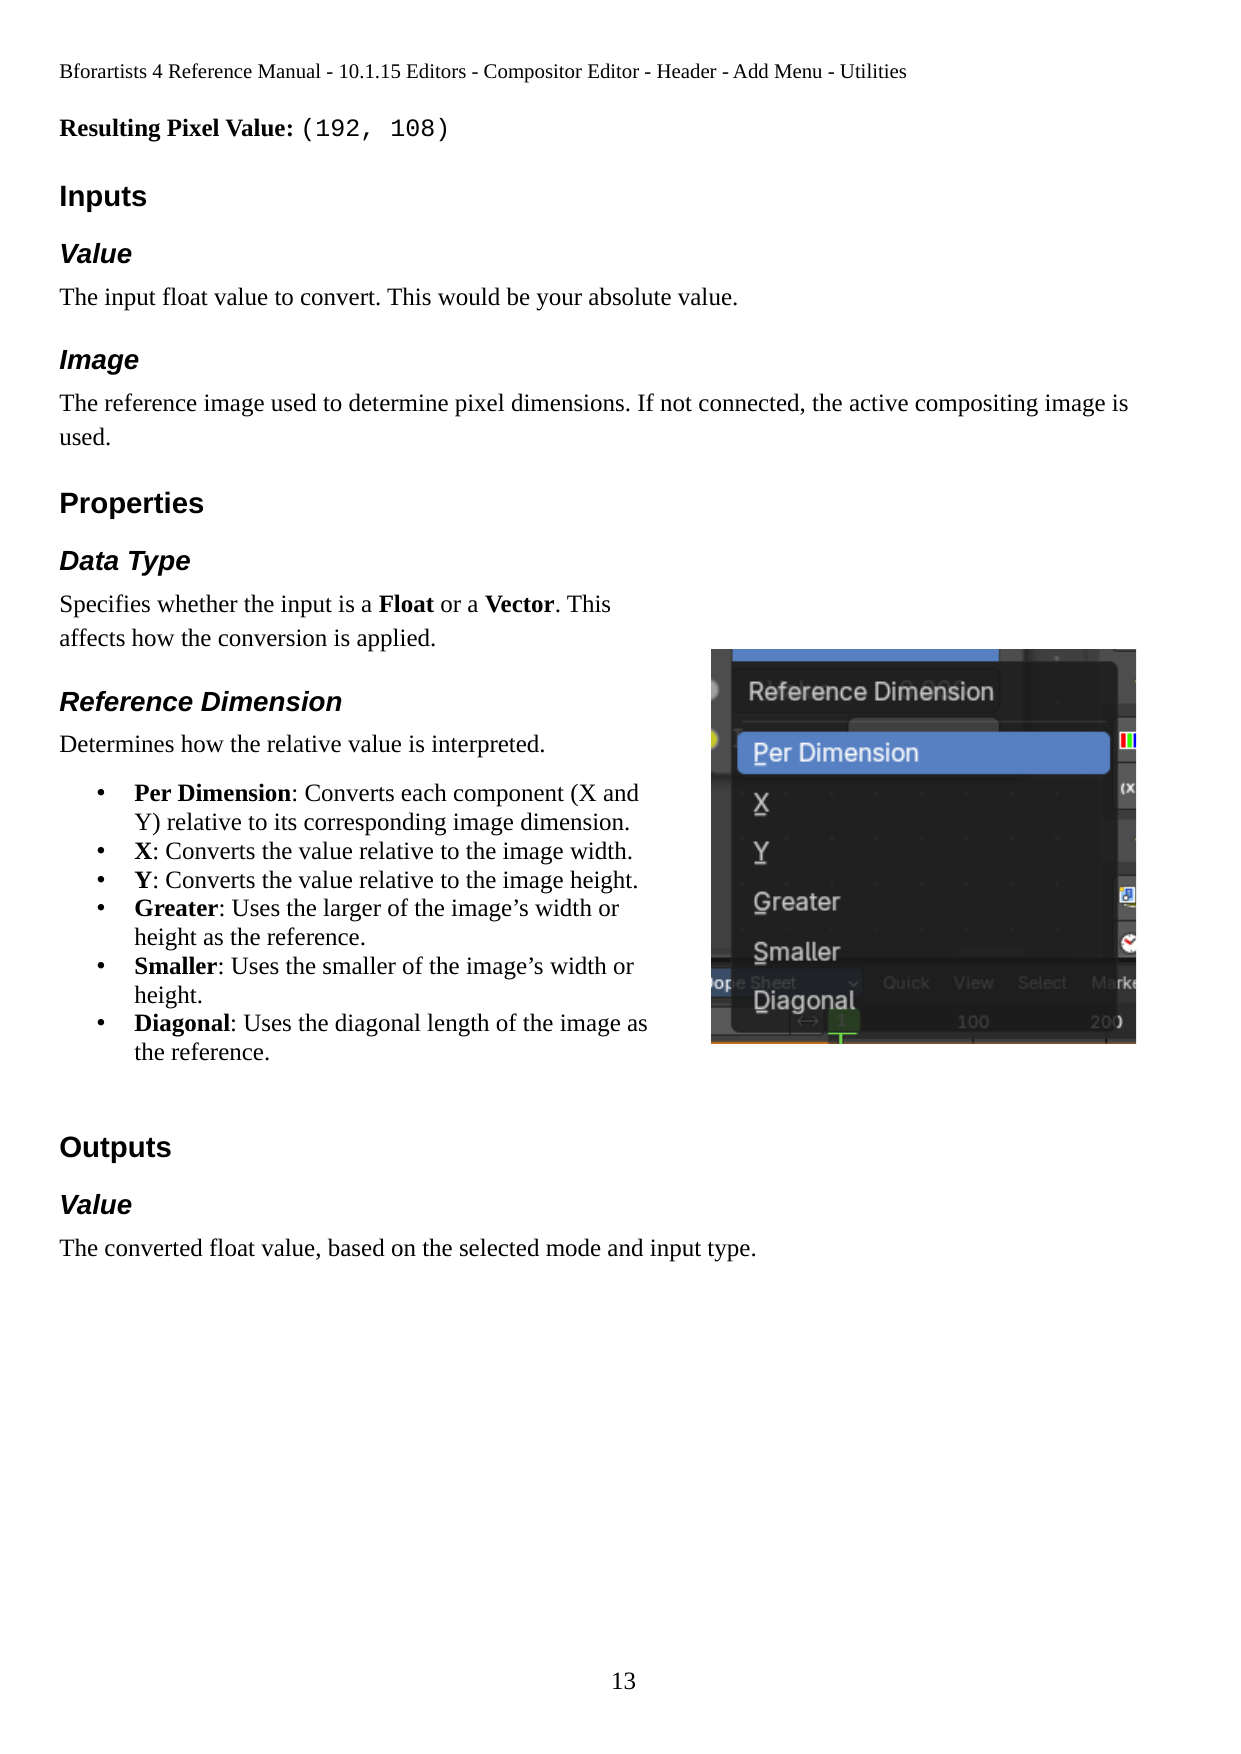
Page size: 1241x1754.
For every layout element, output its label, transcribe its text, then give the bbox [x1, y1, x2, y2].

list Per Dimension: Converts each component (X and Y) relative to its corresponding image dimension. [97, 778, 711, 836]
list Greater: Uses the larger of the image’s width or height as the reference. [97, 893, 711, 951]
text [1137, 729, 1181, 758]
subtitle Properties [59, 486, 1181, 520]
subtitle Data Type [59, 545, 1181, 577]
text Resulting Pixel Value: (192, 108) [59, 113, 1181, 143]
list Smaller: Uses the smaller of the image’s width or height. [97, 951, 711, 1008]
picture [711, 649, 1137, 1044]
subtitle Inputs [59, 179, 1181, 212]
subtitle Outputs [59, 1130, 1181, 1163]
list [1137, 778, 1181, 836]
list Diagonal: Uses the diagonal length of the image as the reference. [97, 1008, 1181, 1066]
text Determines how the relative value is interpreted. [59, 729, 711, 758]
subtitle Value [59, 237, 1181, 269]
subtitle [1137, 685, 1181, 717]
subtitle Reference Dimension [59, 685, 711, 717]
subtitle Image [59, 343, 1181, 375]
text The reference image used to determine pixel dimensions. If not connected, the active compositing image is used. [59, 388, 1181, 451]
list Y: Converts the value relative to the image height. [97, 865, 711, 893]
list [1137, 951, 1181, 1008]
text The input float value to convert. This would be your absolute value. [59, 282, 1181, 311]
list [1137, 893, 1181, 951]
text Specifies whether the input is a Float or a Vector. This affects how the conversion is applied. [59, 589, 1181, 652]
list [1137, 865, 1181, 893]
text The converted float value, based on the selected mode and input type. [59, 1233, 1181, 1262]
list X: Converts the value relative to the image width. [97, 836, 711, 865]
list [1137, 836, 1181, 865]
subtitle Value [59, 1188, 1181, 1220]
